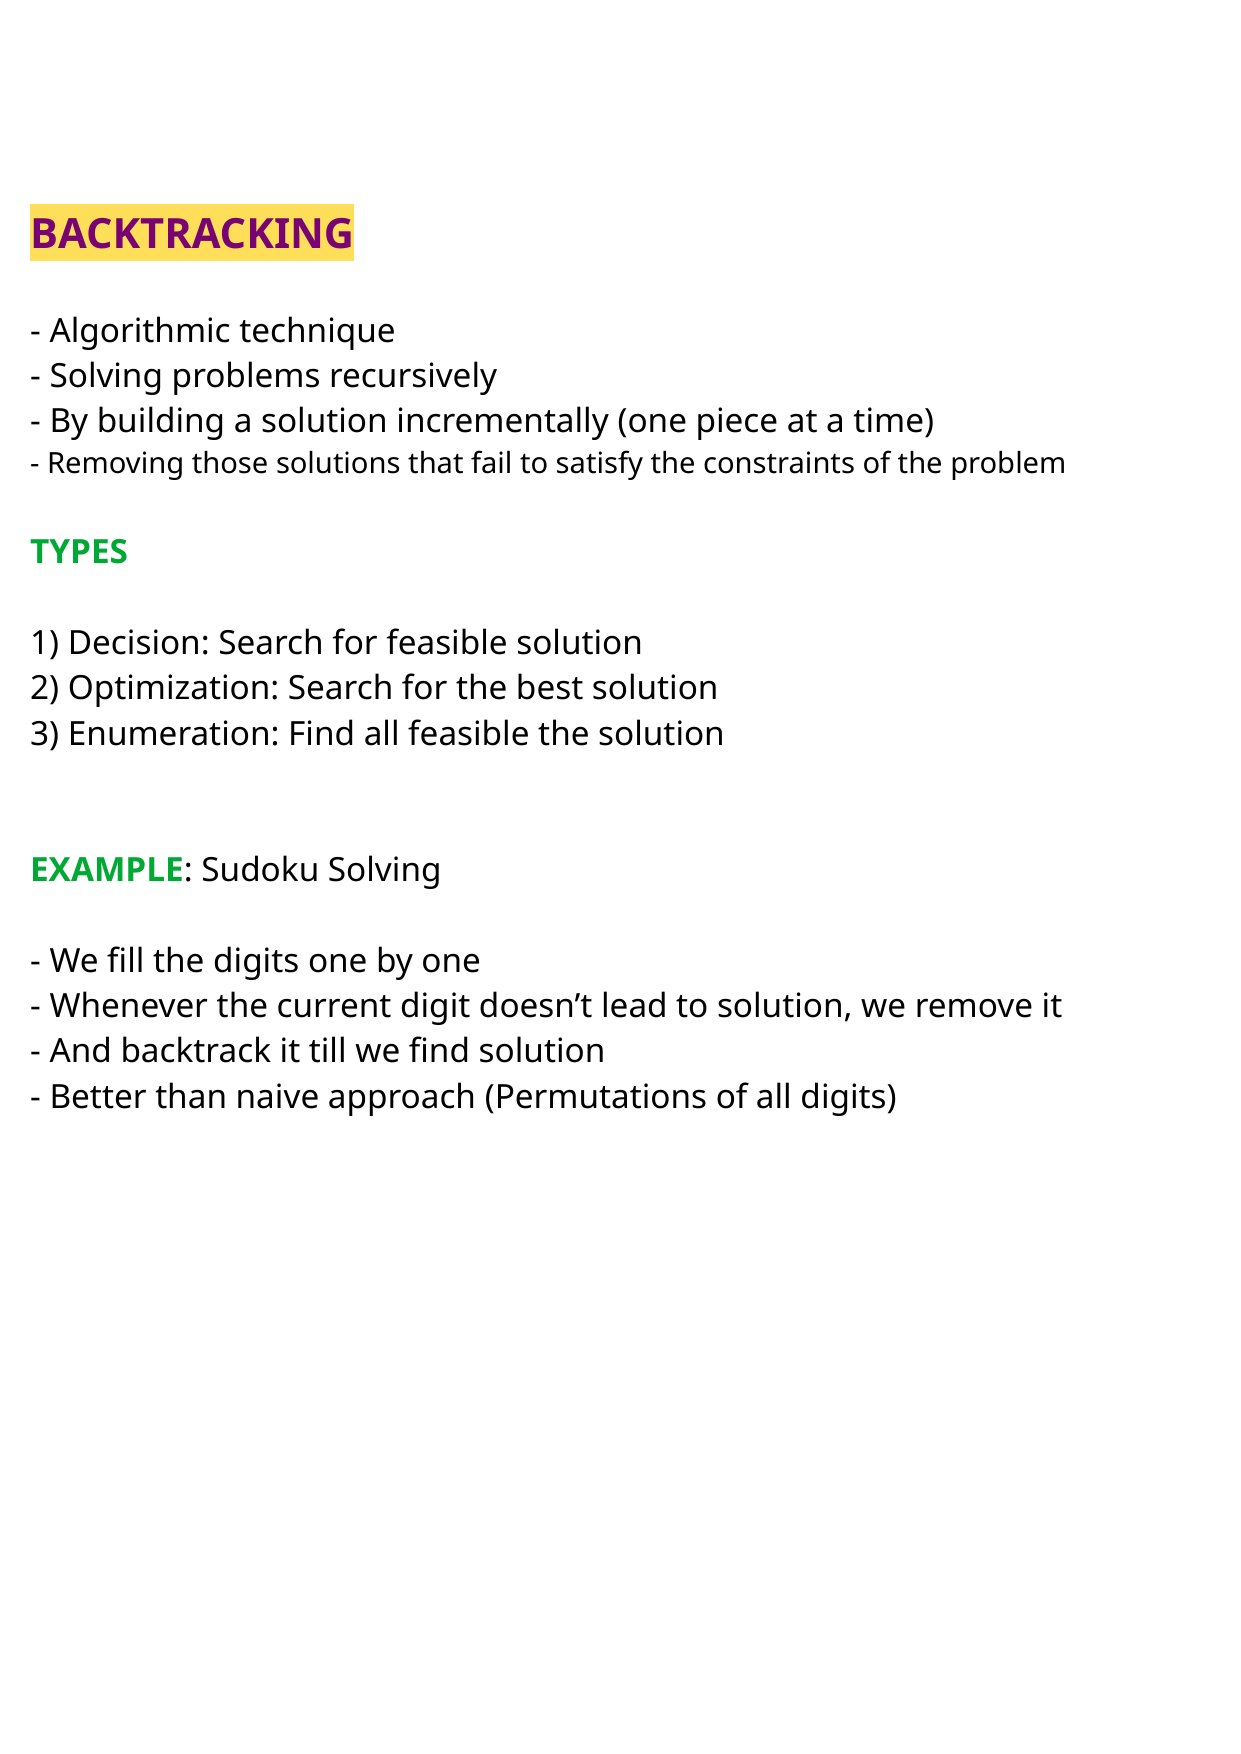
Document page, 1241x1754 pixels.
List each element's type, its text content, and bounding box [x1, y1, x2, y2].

subtitle - By building a solution incrementally (one piece at a time) [30, 397, 1211, 443]
subtitle 2) Optimization: Search for the best solution [30, 664, 1211, 709]
subtitle - Removing those solutions that fail to satisfy the constraints of the problem [30, 443, 1211, 482]
subtitle 1) Decision: Search for feasible solution [30, 618, 1211, 664]
subtitle BACKTRACKING [30, 204, 1211, 261]
subtitle - Algorithmic technique [30, 306, 1211, 352]
subtitle EXAMPLE: Sudoku Solving [30, 846, 1211, 891]
subtitle 3) Enumeration: Find all feasible the solution [30, 709, 1211, 755]
subtitle - And backtrack it till we find solution [30, 1027, 1211, 1073]
subtitle - We fill the digits one by one [30, 936, 1211, 982]
subtitle - Solving problems recursively [30, 352, 1211, 397]
subtitle - Whenever the current digit doesn’t lead to solution, we remove it [30, 982, 1211, 1027]
subtitle - Better than naive approach (Permutations of all digits) [30, 1073, 1211, 1118]
subtitle TYPES [30, 528, 1211, 573]
